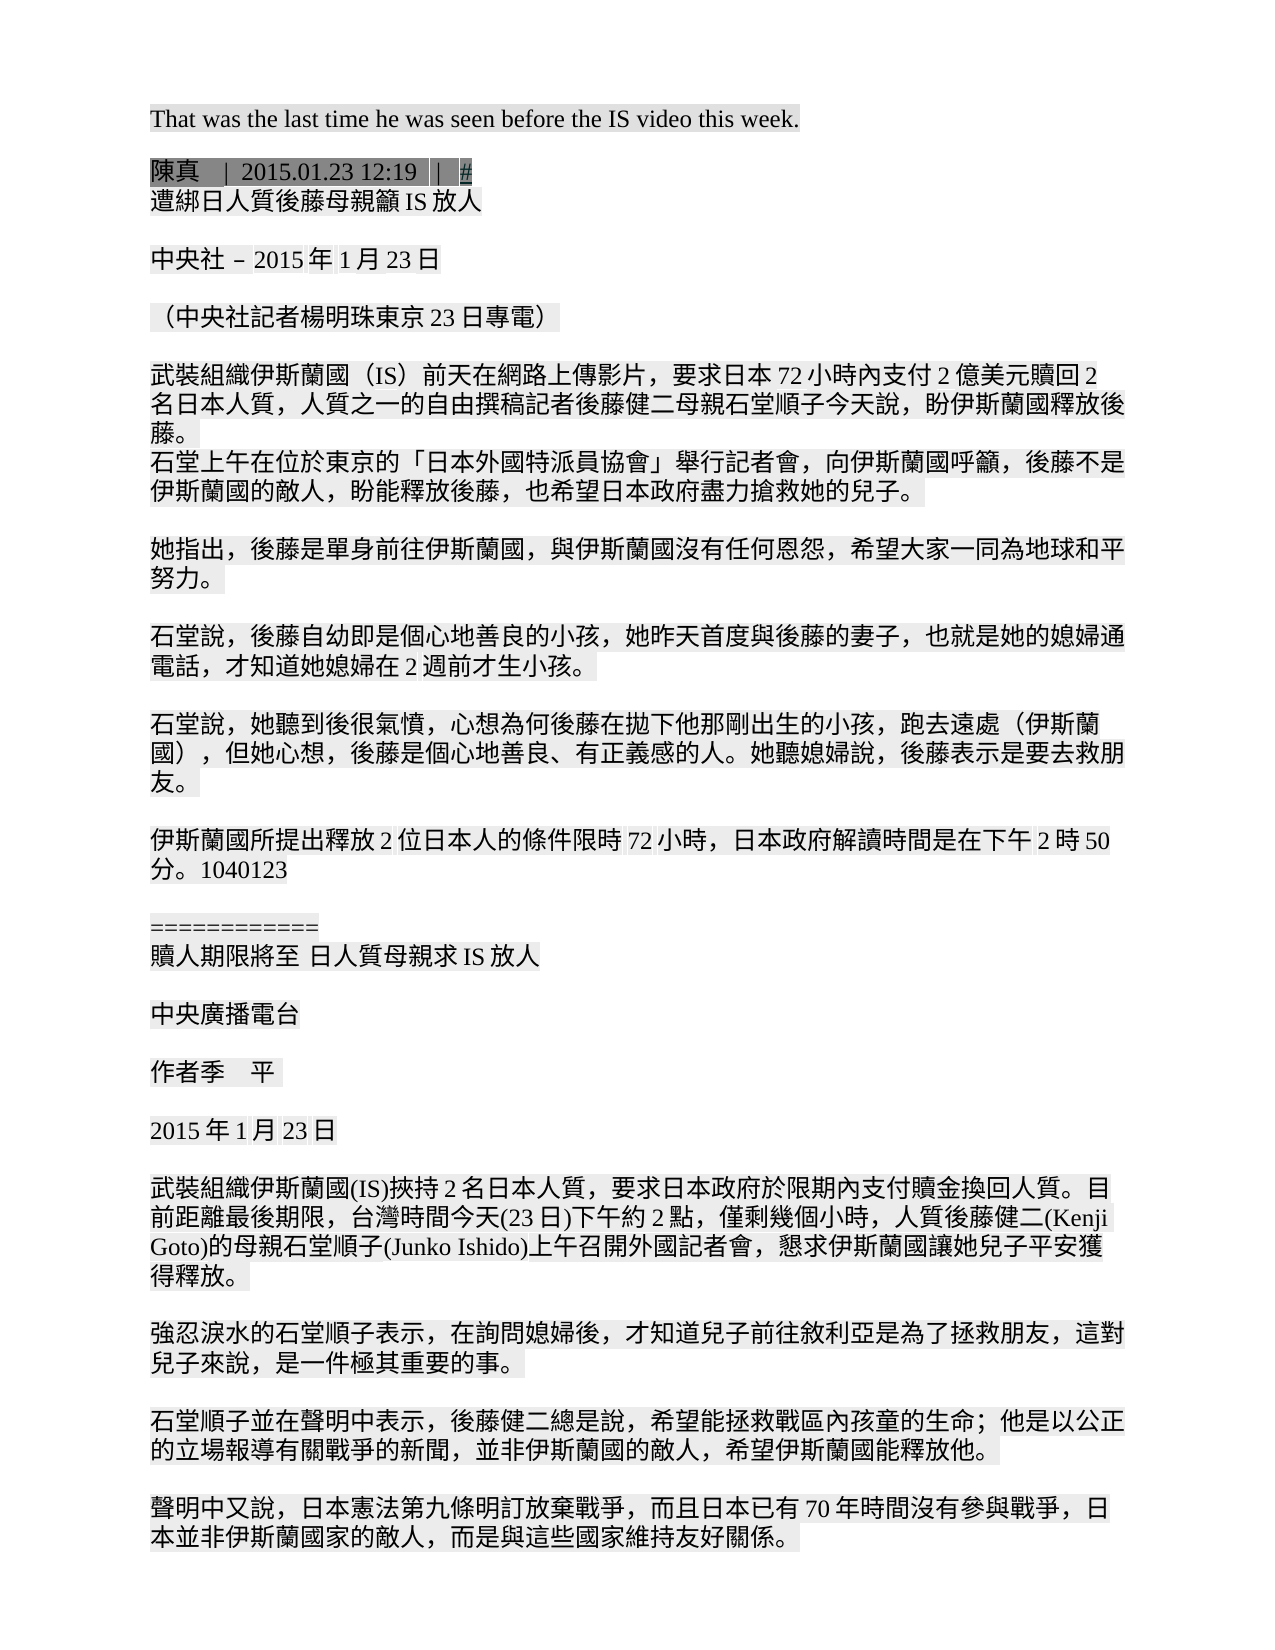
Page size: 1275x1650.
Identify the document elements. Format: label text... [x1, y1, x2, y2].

text 遭綁日人質後藤母親籲IS放人 中央社 – 2015年1月23日 （中央社記者楊明珠東京23日專電） 武裝組織伊斯蘭國（IS）前天在網路上傳影片，要求日本72小時內支付2億美元贖回2名日本人質，人質之一的自由撰稿記者後藤健二母親石堂順子今天說，盼伊斯蘭國釋放後藤。 石堂上午在位於東京的「日本外國特派員協會」舉行記者會，向伊斯蘭國呼籲，後藤不是伊斯蘭國的敵人，盼能釋放後藤，也希望日本政府盡力搶救她的兒子。 她指出，後藤是單身前往伊斯蘭國，與伊斯蘭國沒有任何恩怨，希望大家一同為地球和平努力。 石堂說，後藤自幼即是個心地善良的小孩，她昨天首度與後藤的妻子，也就是她的媳婦通電話，才知道她媳婦在2週前才生小孩。 石堂說，她聽到後很氣憤，心想為何後藤在拋下他那剛出生的小孩，跑去遠處（伊斯蘭國），但她心想，後藤是個心地善良、有正義感的人。她聽媳婦說，後藤表示是要去救朋友。 伊斯蘭國所提出釋放2位日本人的條件限時72小時，日本政府解讀時間是在下午2時50分。1040123 ============ 贖人期限將至 日人質母親求IS放人 中央廣播電台 作者季 平 2015年1月23日 武裝組織伊斯蘭國(IS)挾持2名日本人質，要求日本政府於限期內支付贖金換回人質。目前距離最後期限，台灣時間今天(23日)下午約2點，僅剩幾個小時，人質後藤健二(Kenji Goto)的母親石堂順子(Junko Ishido)上午召開外國記者會，懇求伊斯蘭國讓她兒子平安獲得釋放。 強忍淚水的石堂順子表示，在詢問媳婦後，才知道兒子前往敘利亞是為了拯救朋友，這對兒子來說，是一件極其重要的事。 石堂順子並在聲明中表示，後藤健二總是說，希望能拯救戰區內孩童的生命；他是以公正的立場報導有關戰爭的新聞，並非伊斯蘭國的敵人，希望伊斯蘭國能釋放他。 聲明中又說，日本憲法第九條明訂放棄戰爭，而且日本已有70年時間沒有參與戰爭，日本並非伊斯蘭國家的敵人，而是與這些國家維持友好關係。 [150, 187, 1125, 1552]
text 陳真 | 2015.01.23 12:19 | # [150, 157, 1125, 187]
